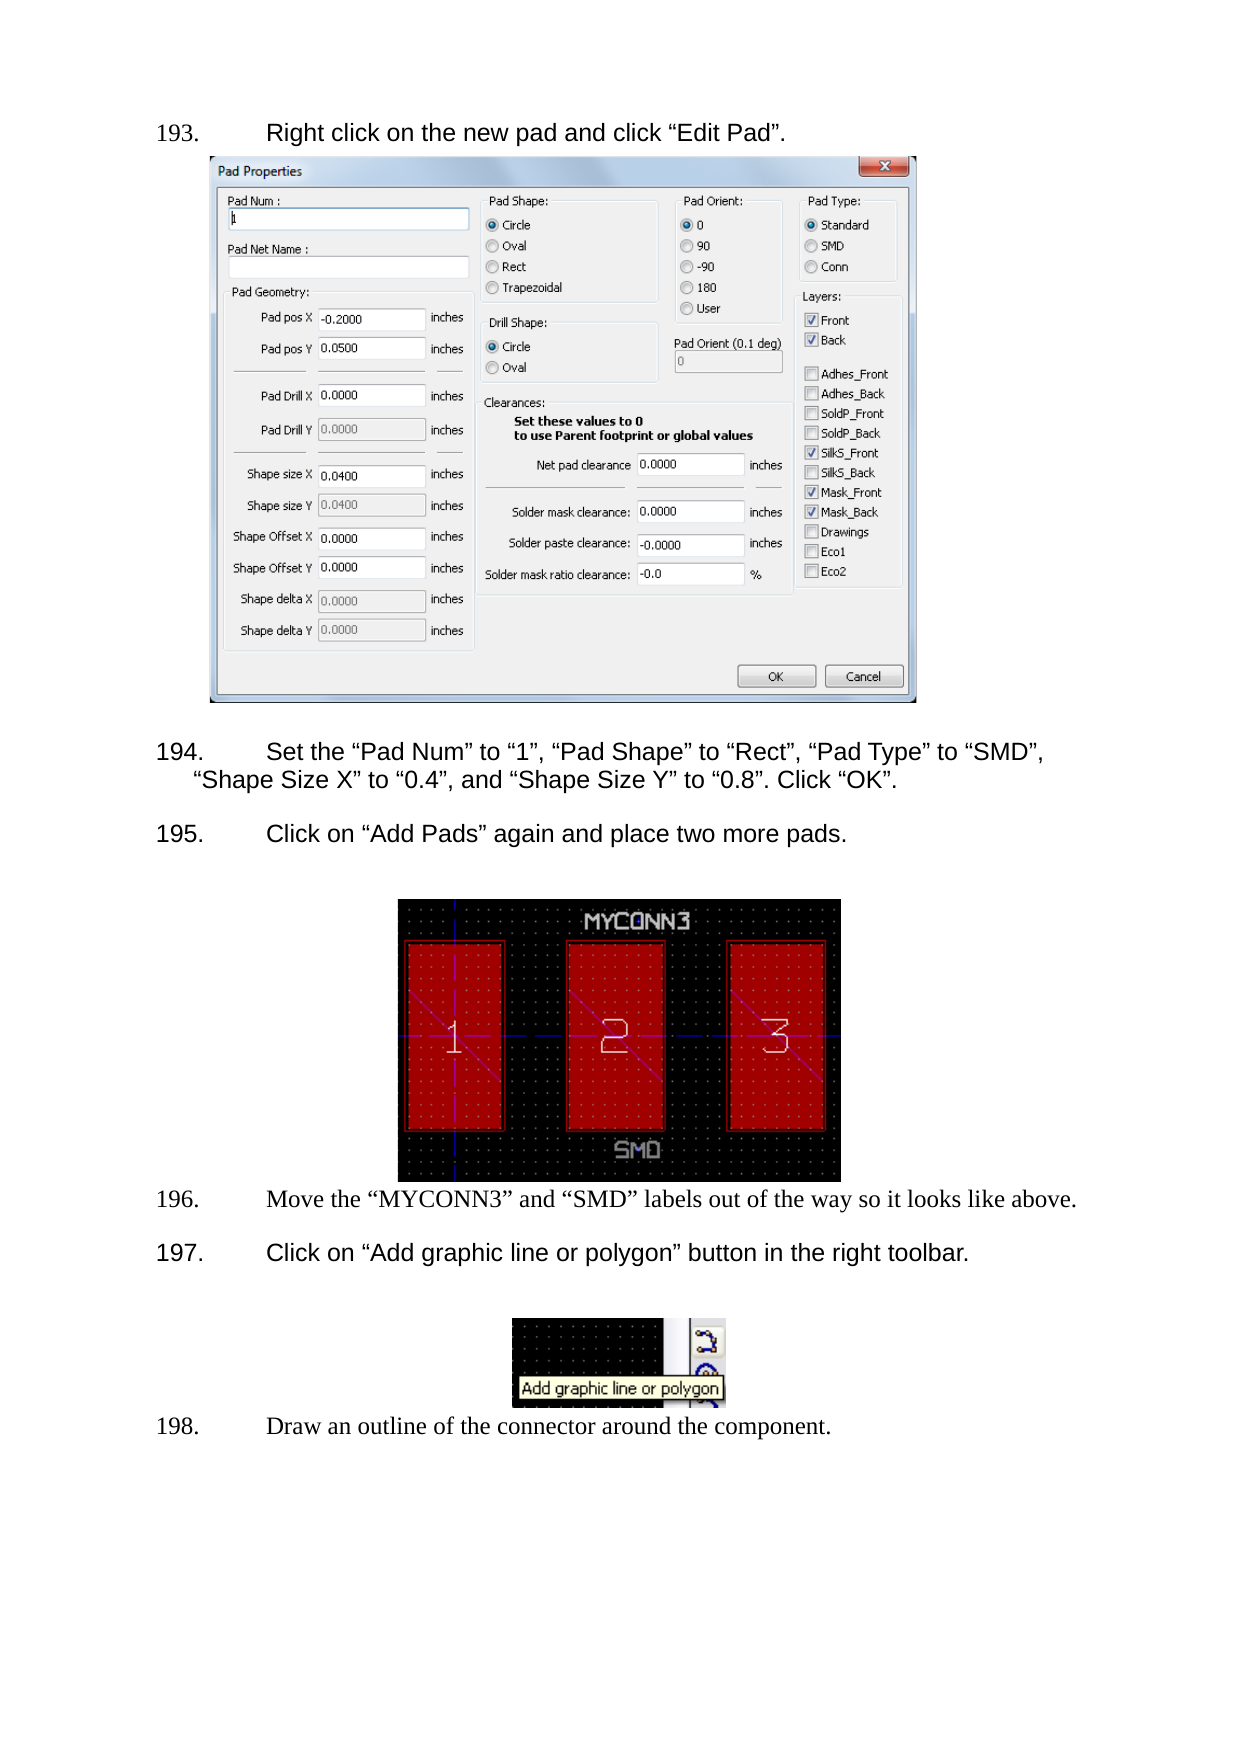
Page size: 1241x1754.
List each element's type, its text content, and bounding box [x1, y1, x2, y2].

list Set the “Pad Num” to “1”, “Pad Shape” to “Rect”, “Pad Type” to “SMD”, “Shape Size X” to “0.4”, and “Shape Size Y” to “0.8”. Click “OK”. [156, 737, 1122, 794]
picture [209, 156, 917, 703]
list Click on “Add Pads” again and place two more pads. [156, 819, 1122, 848]
list Move the “MYCONN3” and “SMD” labels out of the way so it looks like above. [156, 873, 1122, 1213]
list Draw an outline of the connector around the component. [156, 1291, 1122, 1440]
list Click on “Add graphic line or polygon” button in the right toolbar. [156, 1238, 1122, 1266]
list Right click on the new pad and click “Edit Pad”. [156, 118, 1122, 712]
